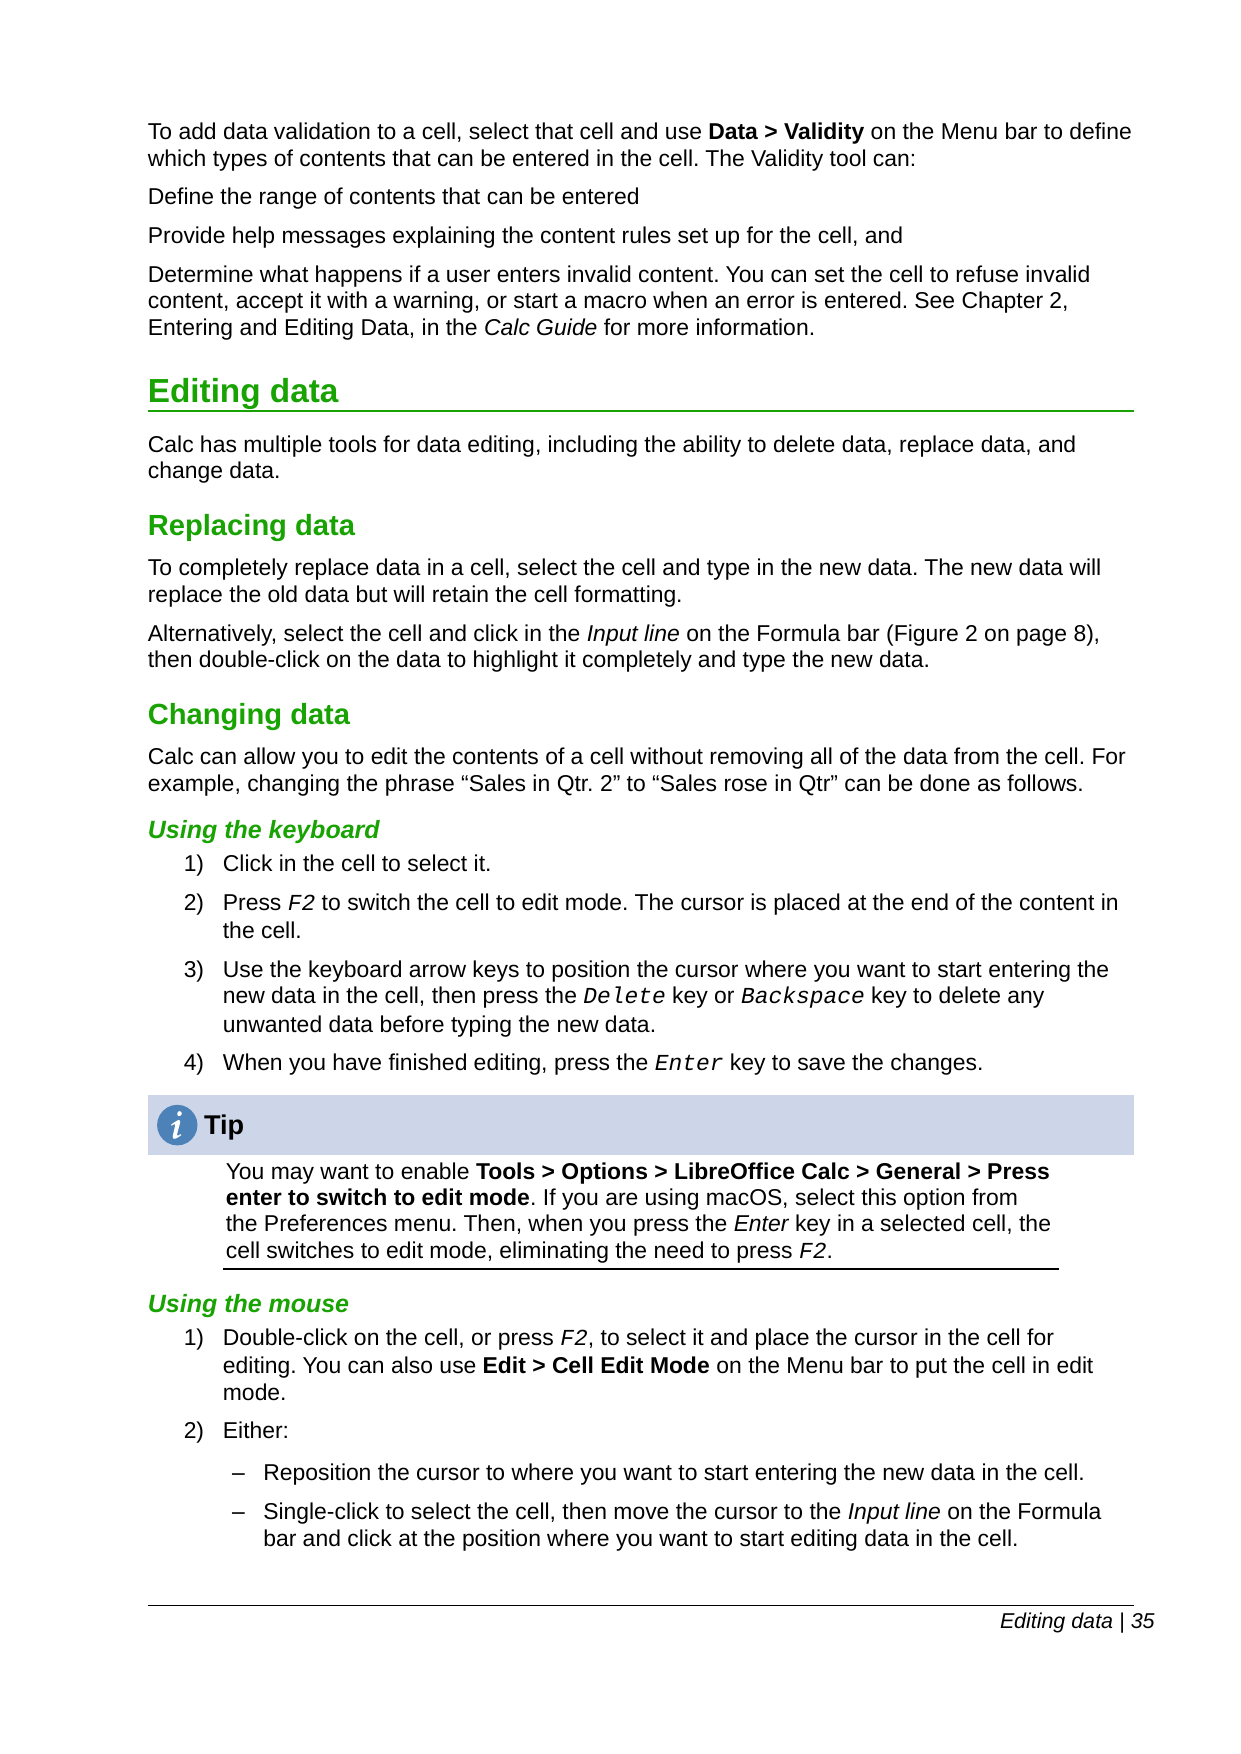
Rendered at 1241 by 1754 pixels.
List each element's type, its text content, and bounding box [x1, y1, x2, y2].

list Double-click on the cell, or press F2, to select it and place the cursor in the cell for editing. You can also use Edit > Cell Edit Mode on the Menu bar to put the cell in edit mode. [204, 1324, 1134, 1405]
text Alternatively, select the cell and click in the Input line on the Formula bar (Figure 2 on page 8), then double-click on the data to highlight it completely and type the new data. [148, 619, 1134, 672]
text To completely replace data in a cell, select the cell and type in the new data. The new data will replace the old data but will retain the cell formatting. [148, 554, 1134, 607]
text Calc can allow you to edit the contents of a cell without removing all of the data from the cell. For example, changing the phrase “Sales in Qtr. 2” to “Sales rose in Qtr” can be done as follows. [148, 743, 1134, 796]
list Either: [204, 1417, 1134, 1444]
text Define the range of contents that can be entered [148, 183, 1134, 210]
list Press F2 to switch the cell to edit mode. The cursor is placed at the end of the content in the cell. [204, 889, 1134, 943]
list Use the keyboard arrow keys to position the cursor where you want to start entering the new data in the cell, then press the Delete key or Backspace key to delete any unwanted data before typing the new data. [204, 956, 1134, 1037]
list Click in the cell to select it. [204, 850, 1134, 876]
text To add data validation to a cell, select that cell and use Data > Validity on the Menu bar to define which types of contents that can be entered in the cell. The Validity tool can: [148, 118, 1134, 171]
text You may want to enable Tools > Options > LibreOffice Calc > General > Press enter to switch to edit mode. If you are using macOS, select this option from the Preferences menu. Then, when you press the Enter key in a selected cell, the cell switches to edit mode, eliminating the need to press F2. [223, 1155, 1059, 1268]
list Single-click to select the cell, then move the cursor to the Input line on the Formula bar and click at the position where you want to start editing data in the cell. [229, 1495, 1134, 1554]
subtitle Tip [148, 1095, 1134, 1155]
text Calc has multiple tools for data editing, including the ability to delete data, replace data, and change data. [148, 431, 1134, 483]
text Determine what happens if a user enters invalid content. You can set the cell to refuse invalid content, accept it with a warning, or start a macro when an error is entered. See Chapter 2, Entering and Editing Data, in the Calc Guide for more information. [148, 261, 1134, 340]
list Reposition the cursor to where you want to start entering the new data in the cell. [229, 1456, 1134, 1486]
subtitle Editing data [148, 371, 1134, 410]
subtitle Using the keyboard [148, 815, 1134, 843]
subtitle Changing data [148, 697, 1134, 731]
subtitle Using the mouse [148, 1289, 1134, 1318]
subtitle Replacing data [148, 508, 1134, 542]
list When you have finished editing, press the Enter key to save the changes. [204, 1049, 1134, 1078]
text Provide help messages explaining the content rules set up for the cell, and [148, 222, 1134, 248]
